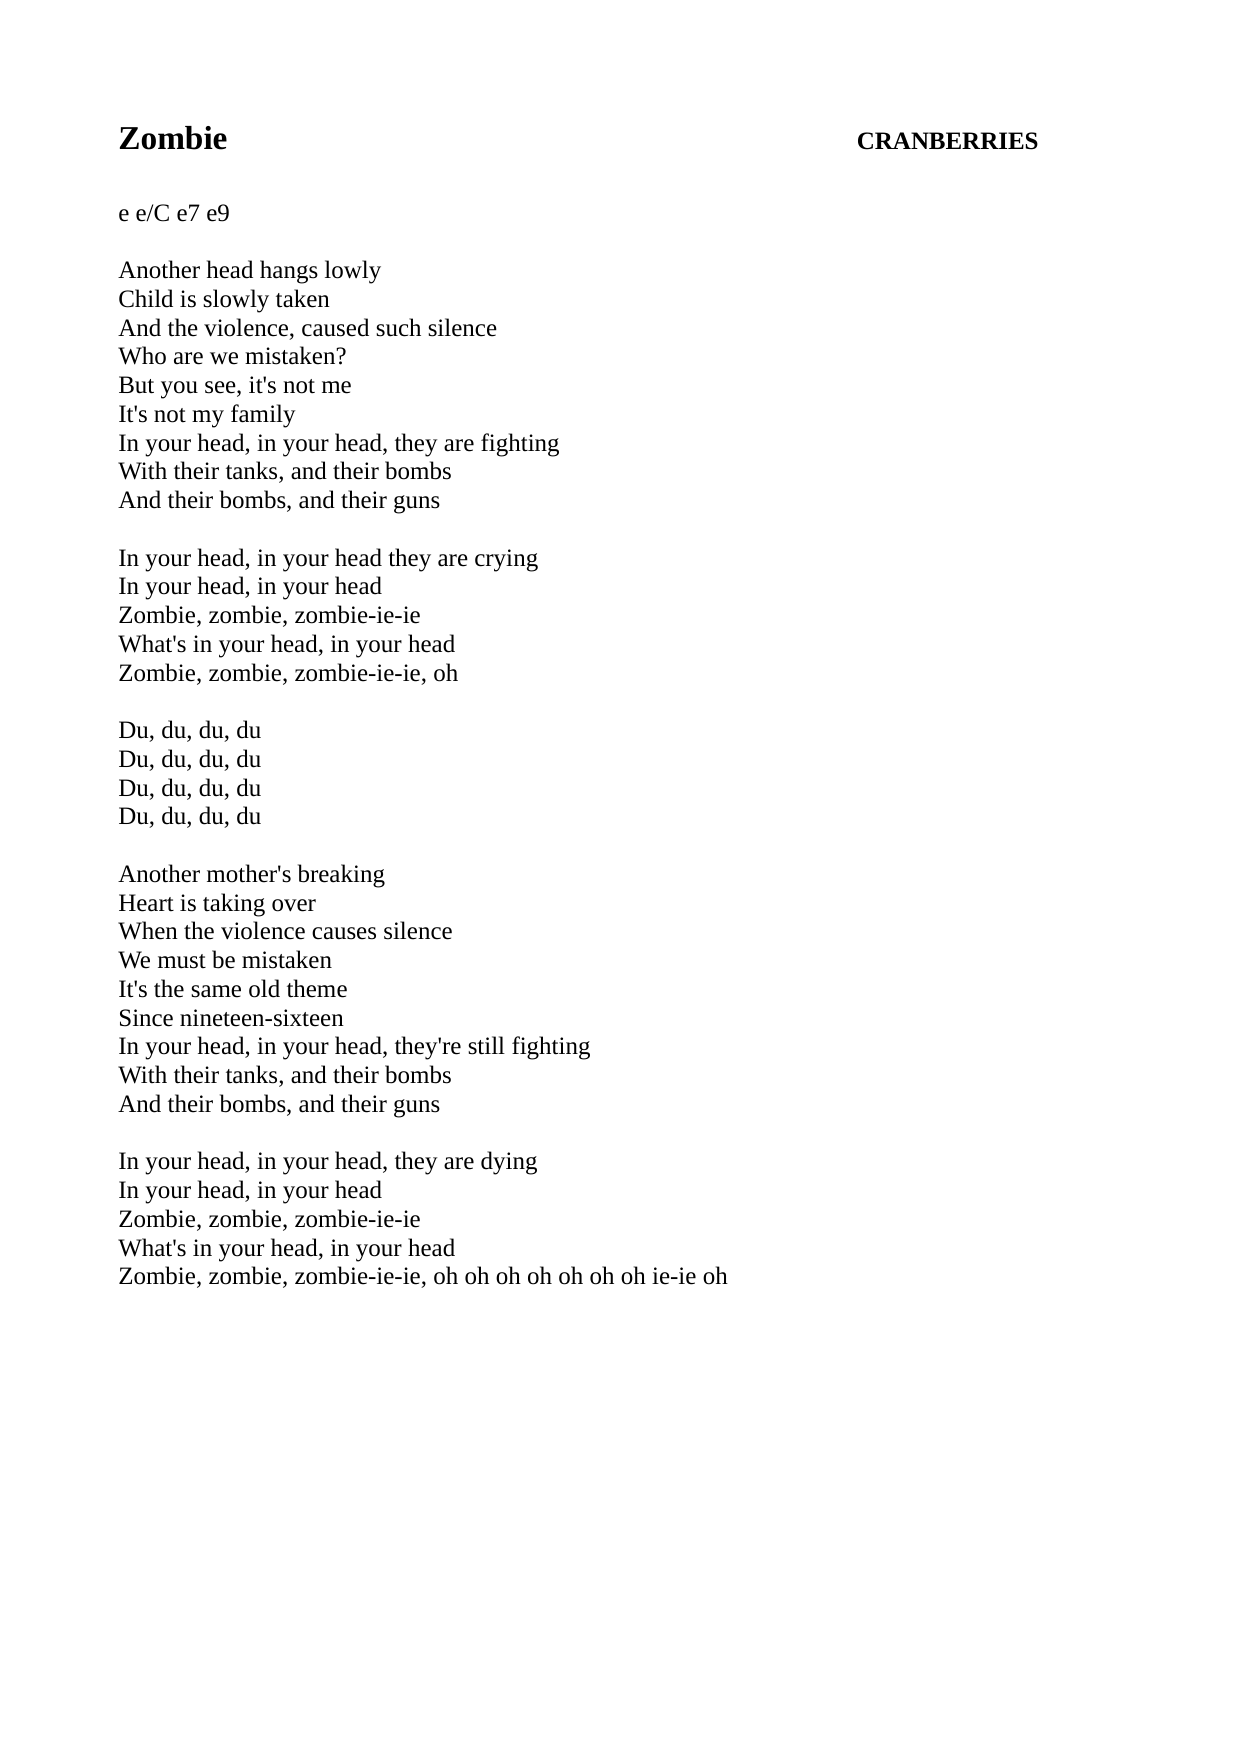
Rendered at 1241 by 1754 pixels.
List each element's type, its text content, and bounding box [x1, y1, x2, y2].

text In your head, in your head Zombie, zombie, zombie-ie-ie What's in your head, in your head Zombie, zombie, zombie-ie-ie, oh oh oh oh oh oh oh ie-ie oh [118, 1175, 1122, 1290]
text It's the same old theme Since nineteen-sixteen In your head, in your head, they're still fighting With their tanks, and their bombs And their bombs, and their guns [118, 974, 1122, 1118]
text In your head, in your head they are crying [118, 514, 1122, 571]
text In your head, in your head Zombie, zombie, zombie-ie-ie What's in your head, in your head Zombie, zombie, zombie-ie-ie, oh [118, 571, 1122, 686]
text Du, du, du, du Du, du, du, du Du, du, du, du Du, du, du, du [118, 715, 1122, 830]
text Another mother's breaking Heart is taking over When the violence causes silence We must be mistaken [118, 859, 1122, 974]
text e e/C e7 e9 [118, 198, 1122, 226]
subtitle Zombie CRANBERRIES [118, 118, 1122, 156]
text But you see, it's not me It's not my family In your head, in your head, they are fighting With their tanks, and their bombs And their bombs, and their guns [118, 370, 1122, 514]
text Another head hangs lowly Child is slowly taken And the violence, caused such silence Who are we mistaken? [118, 255, 1122, 370]
text In your head, in your head, they are dying [118, 1118, 1122, 1175]
